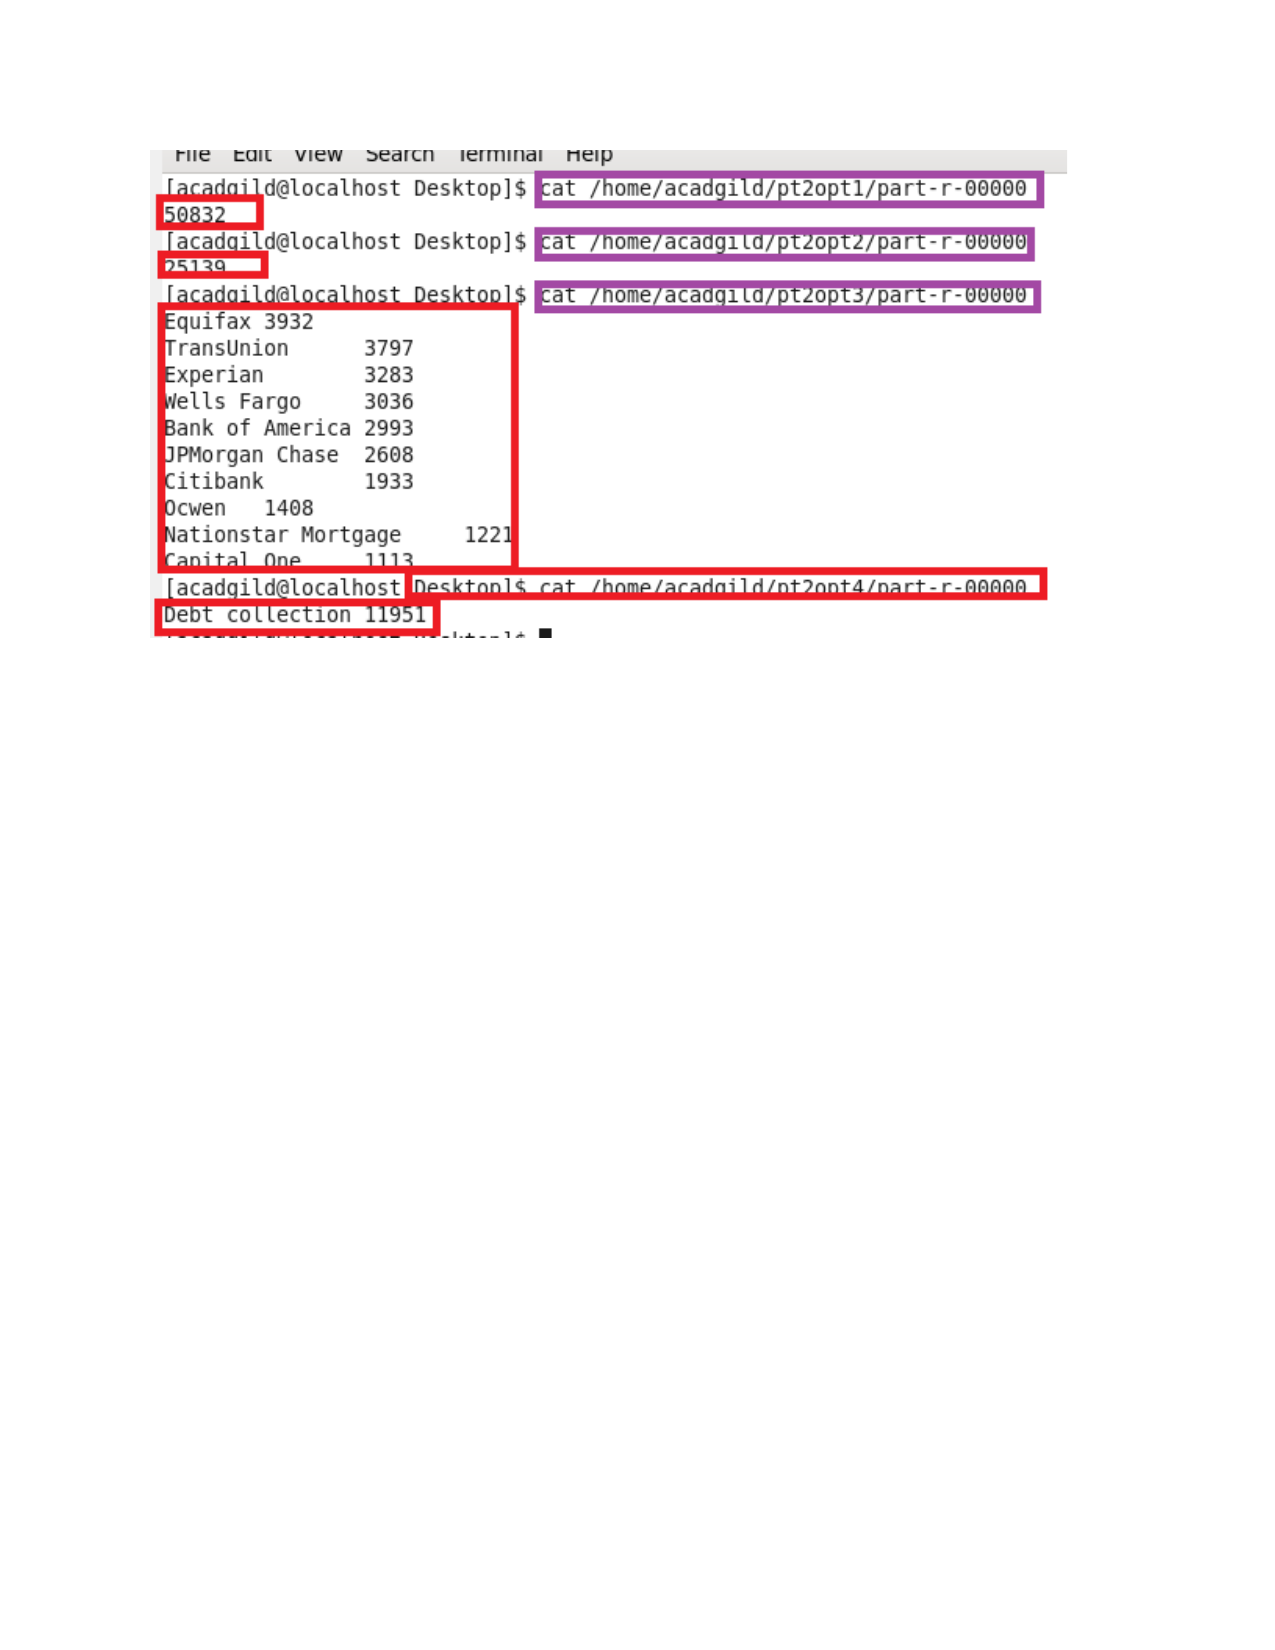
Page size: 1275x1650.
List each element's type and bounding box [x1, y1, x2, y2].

picture [150, 150, 1068, 638]
